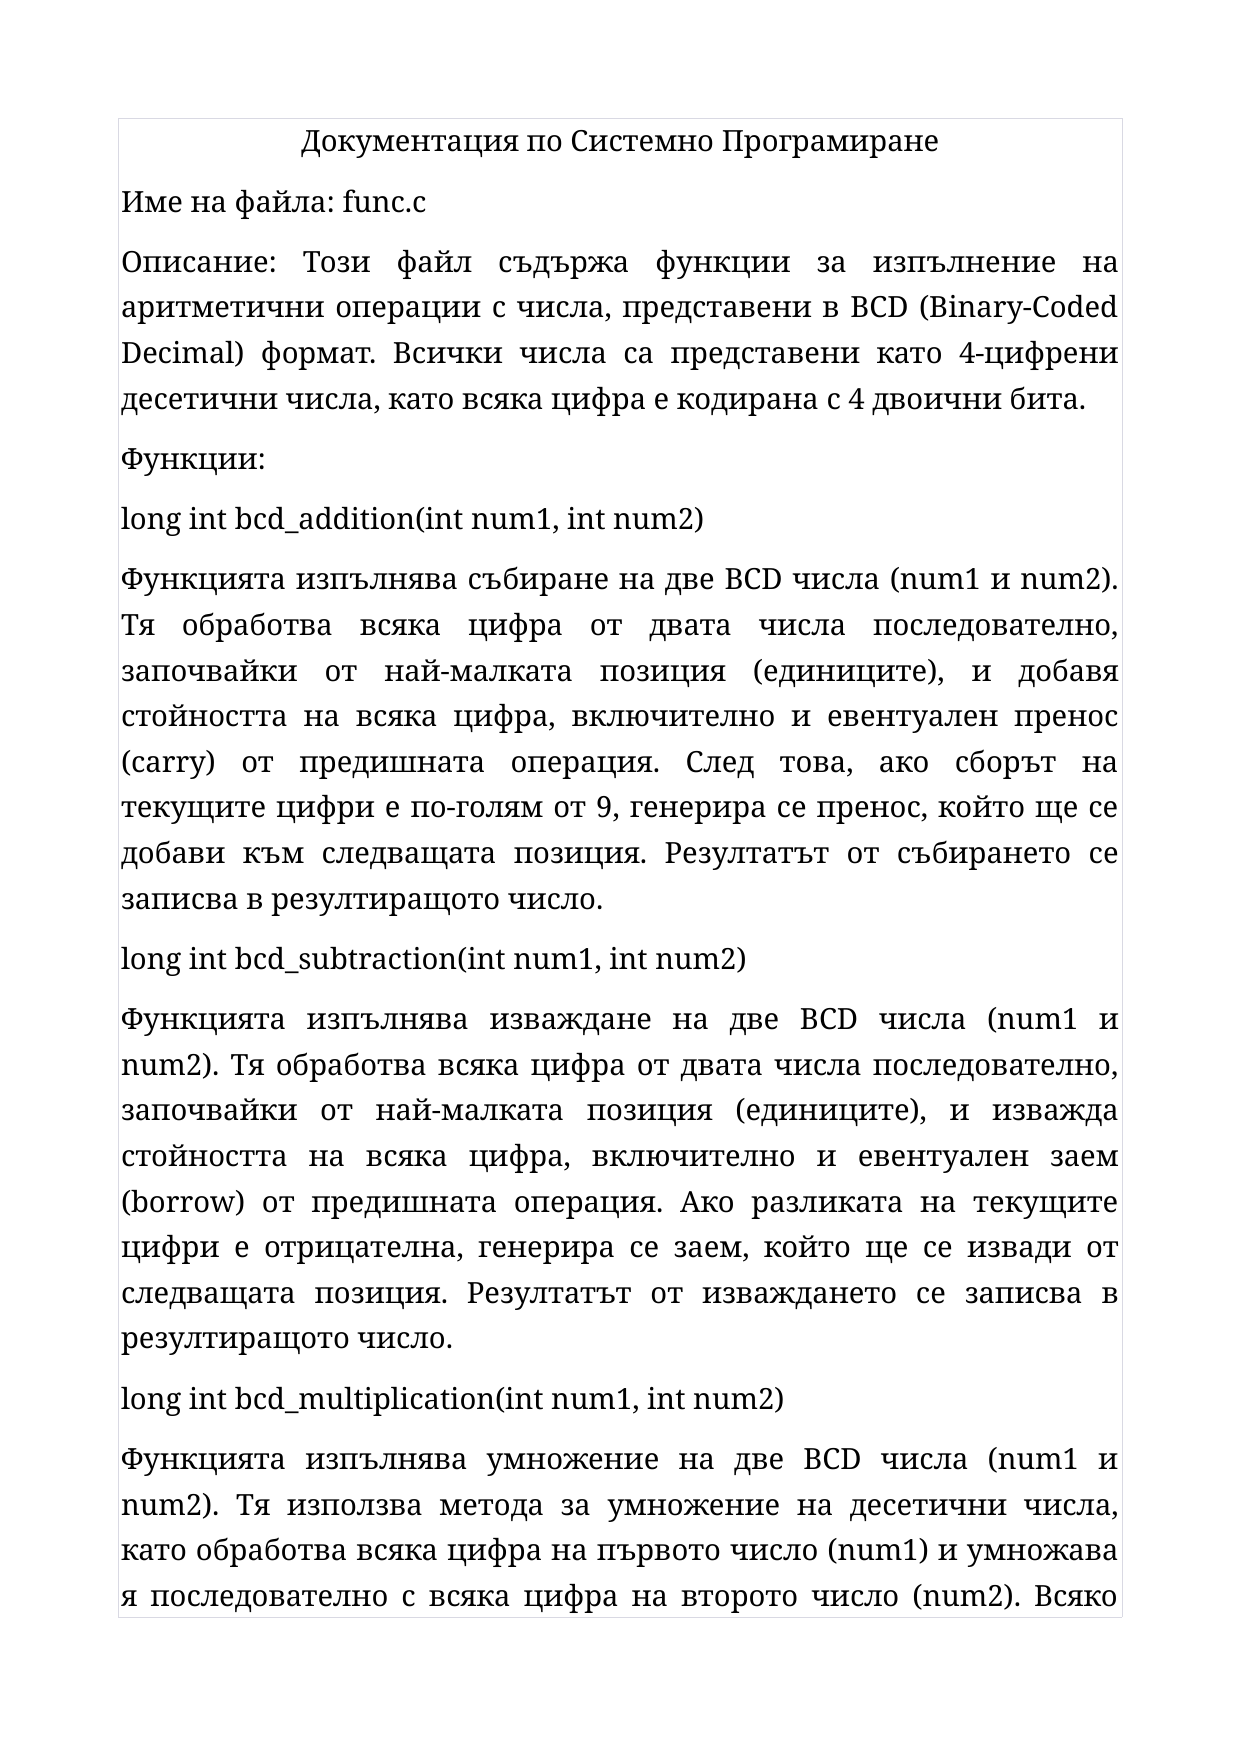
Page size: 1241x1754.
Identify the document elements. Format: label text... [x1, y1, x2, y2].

text Функцията изпълнява умножение на две BCD числа (num1 и num2). Тя използва метода за умножение на десетични числа, като обработва всяка цифра на първото число (num1) и умножава я последователно с всяка цифра на второто число (num2). Всяко [119, 1436, 1122, 1617]
text long int bcd_multiplication(int num1, int num2) [119, 1375, 1122, 1418]
text long int bcd_subtraction(int num1, int num2) [119, 936, 1122, 978]
text Функции: [119, 436, 1122, 478]
text Функцията изпълнява събиране на две BCD числа (num1 и num2). Тя обработва всяка цифра от двата числа последователно, започвайки от най-малката позиция (единиците), и добавя стойността на всяка цифра, включително и евентуален пренос (carry) от предишната операция. След това, ако сборът на текущите цифри е по-голям от 9, генерира се пренос, който ще се добави към следващата позиция. Резултатът от събирането се записва в резултиращото число. [119, 556, 1122, 918]
text long int bcd_addition(int num1, int num2) [119, 496, 1122, 538]
text Име на файла: func.c [119, 178, 1122, 221]
text Описание: Този файл съдържа функции за изпълнение на аритметични операции с числа, представени в BCD (Binary-Coded Decimal) формат. Всички числа са представени като 4-цифрени десетични числа, като всяка цифра е кодирана с 4 двоични бита. [119, 238, 1122, 418]
text Функцията изпълнява изваждане на две BCD числа (num1 и num2). Тя обработва всяка цифра от двата числа последователно, започвайки от най-малката позиция (единиците), и изважда стойността на всяка цифра, включително и евентуален заем (borrow) от предишната операция. Ако разликата на текущите цифри е отрицателна, генерира се заем, който ще се извади от следващата позиция. Резултатът от изваждането се записва в резултиращото число. [119, 996, 1122, 1357]
text Документация по Системно Програмиране [119, 119, 1122, 160]
